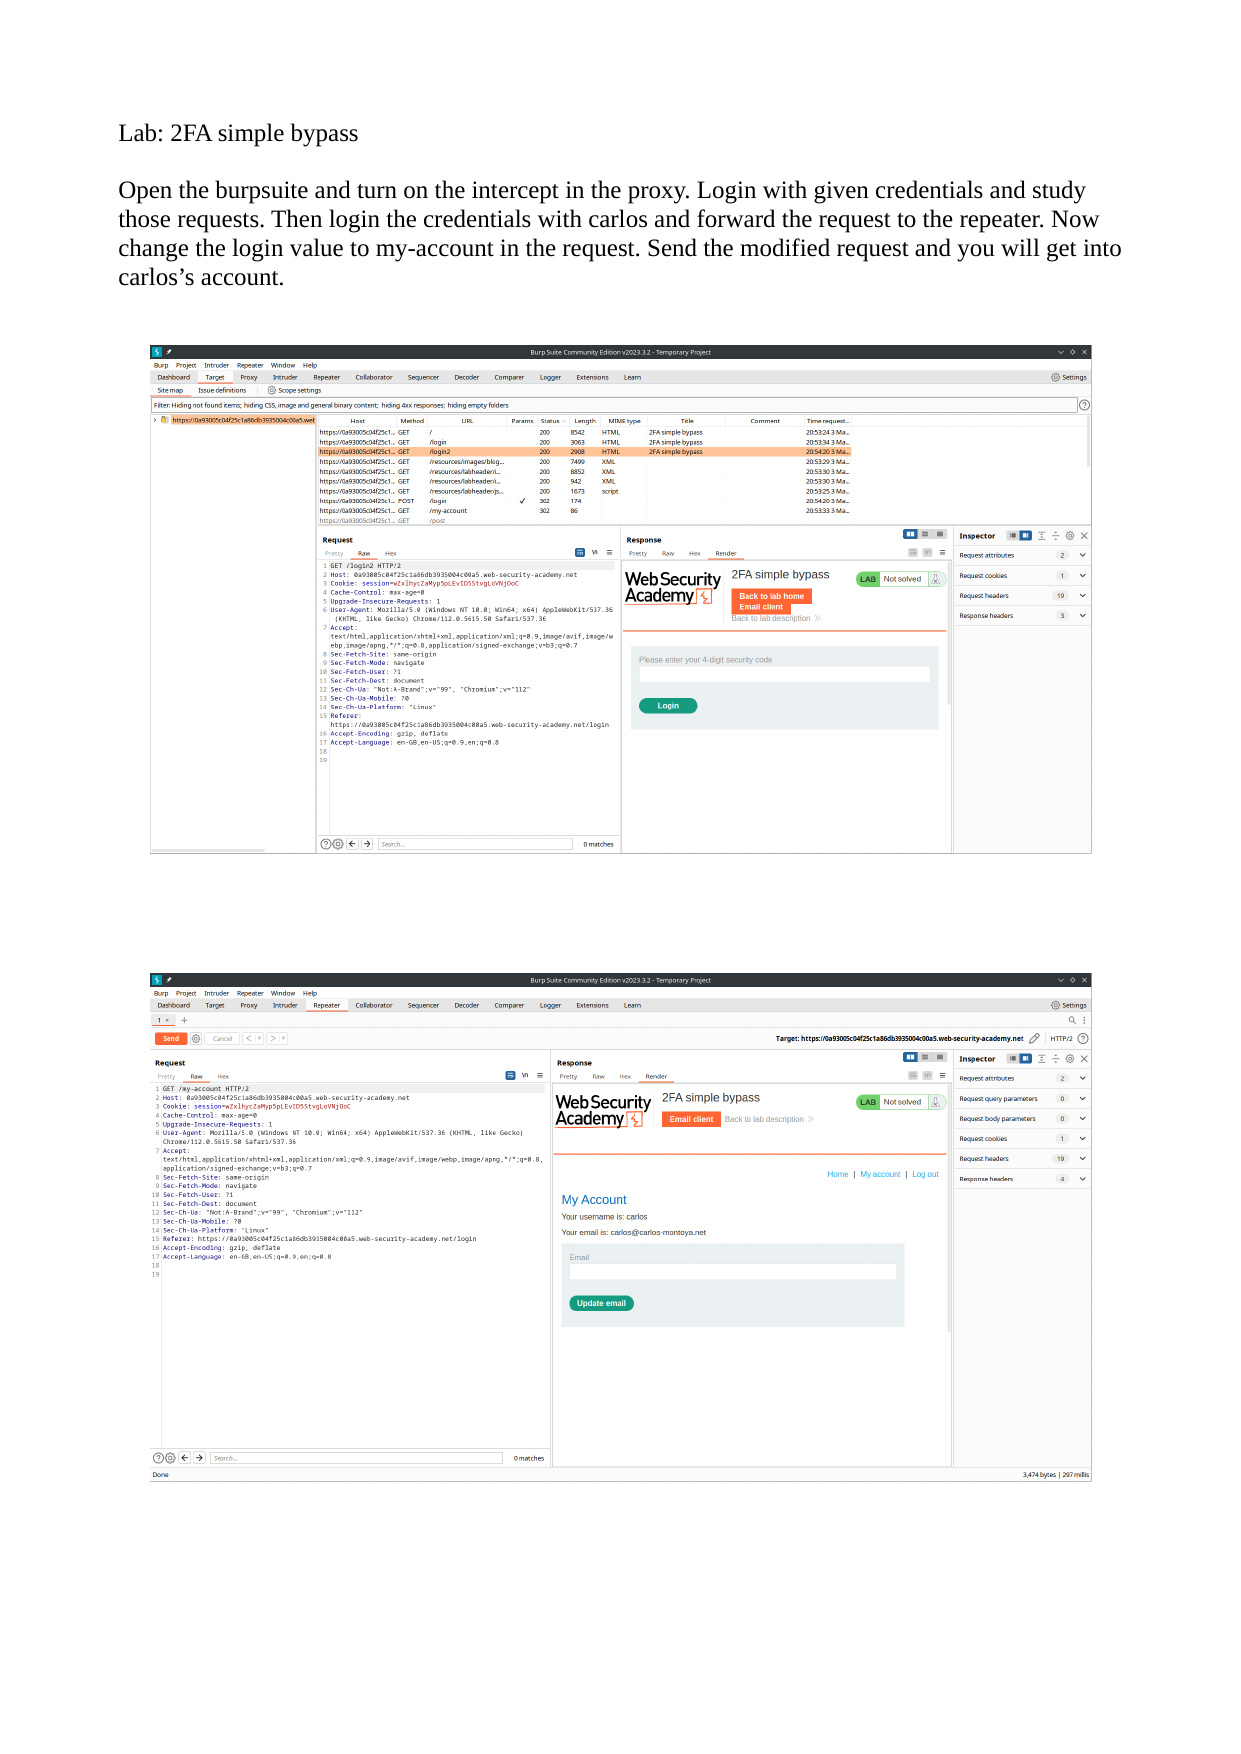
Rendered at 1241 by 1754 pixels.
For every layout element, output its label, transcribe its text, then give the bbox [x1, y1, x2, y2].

text Open the burpsuite and turn on the intercept in the proxy. Login with given credentials and study those requests. Then login the credentials with carlos and forward the request to the repeater. Now change the login value to my-account in the request. Send the modified request and you will get into carlos’s account. [118, 176, 1122, 291]
picture [118, 319, 1123, 891]
picture [118, 947, 1123, 1519]
text Lab: 2FA simple bypass [118, 118, 1122, 147]
